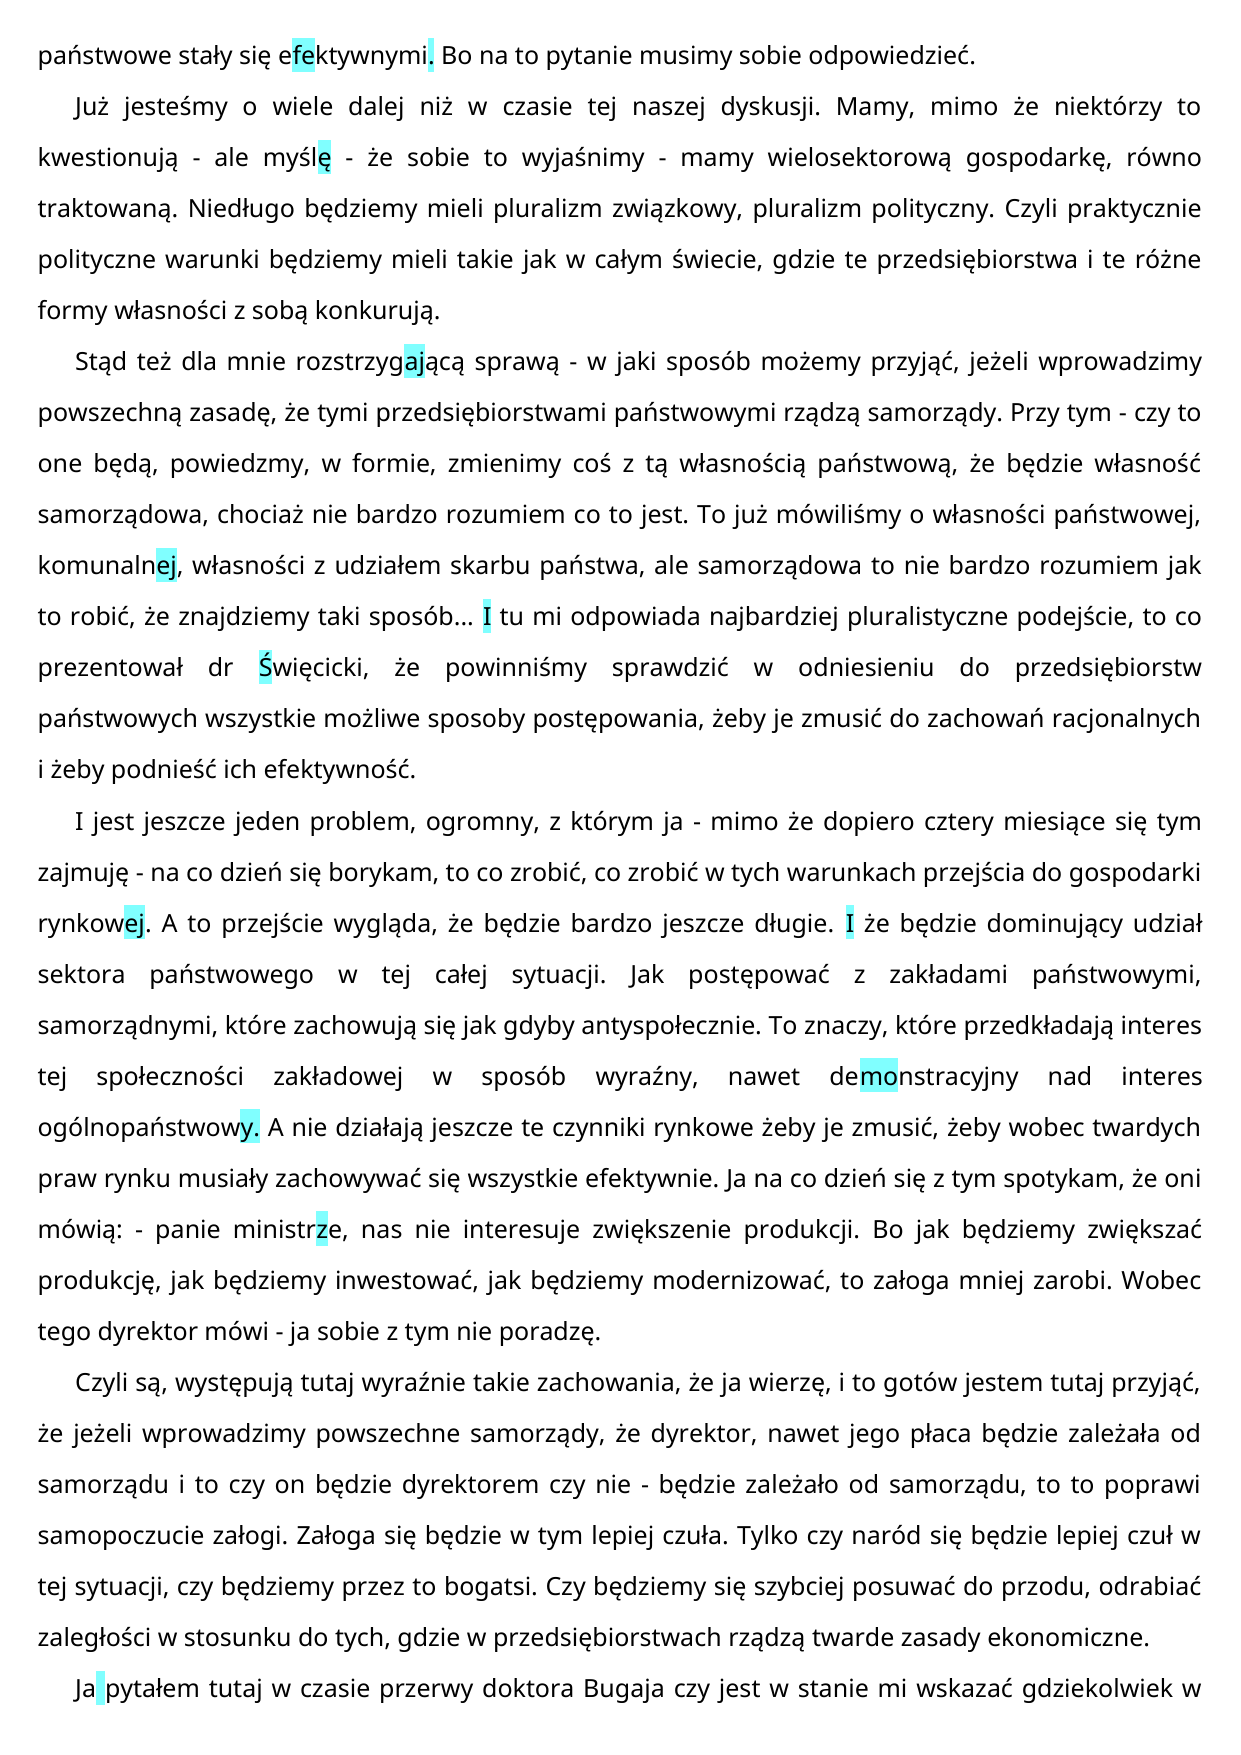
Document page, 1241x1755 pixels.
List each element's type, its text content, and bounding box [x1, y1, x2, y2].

text Czyli są, występują tutaj wyraźnie takie zachowania, że ja wierzę, i to gotów jestem tutaj przyjąć, że jeżeli wprowadzimy powszechne samorządy, że dyrektor, nawet jego płaca będzie zależała od samorządu i to czy on będzie dyrektorem czy nie - będzie zależało od samorządu, to to poprawi samopoczucie załogi. Załoga się będzie w tym lepiej czuła. Tylko czy naród się będzie lepiej czuł w tej sytuacji, czy będziemy przez to bogatsi. Czy będziemy się szybciej posuwać do przodu, odrabiać zaległości w stosunku do tych, gdzie w przedsiębiorstwach rządzą twarde zasady ekonomiczne. [37, 1364, 1203, 1654]
text Stąd też dla mnie rozstrzygającą sprawą - w jaki sposób możemy przyjąć, jeżeli wprowadzimy powszechną zasadę, że tymi przedsiębiorstwami państwowymi rządzą samorządy. Przy tym - czy to one będą, powiedzmy, w formie, zmienimy coś z tą własnością państwową, że będzie własność samorządowa, chociaż nie bardzo rozumiem co to jest. To już mówiliśmy o własności państwowej, komunalnej, własności z udziałem skarbu państwa, ale samorządowa to nie bardzo rozumiem jak to robić, że znajdziemy taki sposób... I tu mi odpowiada najbardziej pluralistyczne podejście, to co prezentował dr Święcicki, że powinniśmy sprawdzić w odniesieniu do przedsiębiorstw państwowych wszystkie możliwe sposoby postępowania, żeby je zmusić do zachowań racjonalnych i żeby podnieść ich efektywność. [37, 344, 1203, 786]
text I jest jeszcze jeden problem, ogromny, z którym ja - mimo że dopiero cztery miesiące się tym zajmuję - na co dzień się borykam, to co zrobić, co zrobić w tych warunkach przejścia do gospodarki rynkowej. A to przejście wygląda, że będzie bardzo jeszcze długie. I że będzie dominujący udział sektora państwowego w tej całej sytuacji. Jak postępować z zakładami państwowymi, samorządnymi, które zachowują się jak gdyby antyspołecznie. To znaczy, które przedkładają interes tej społeczności zakładowej w sposób wyraźny, nawet demonstracyjny nad interes ogólnopaństwowy. A nie działają jeszcze te czynniki rynkowe żeby je zmusić, żeby wobec twardych praw rynku musiały zachowywać się wszystkie efektywnie. Ja na co dzień się z tym spotykam, że oni mówią: - panie ministrze, nas nie interesuje zwiększenie produkcji. Bo jak będziemy zwiększać produkcję, jak będziemy inwestować, jak będziemy modernizować, to załoga mniej zarobi. Wobec tego dyrektor mówi - ja sobie z tym nie poradzę. [37, 803, 1203, 1348]
text Ja pytałem tutaj w czasie przerwy doktora Bugaja czy jest w stanie mi wskazać gdziekolwiek w [37, 1671, 1203, 1705]
text państwowe stały się efektywnymi. Bo na to pytanie musimy sobie odpowiedzieć. [37, 37, 1203, 72]
text Już jesteśmy o wiele dalej niż w czasie tej naszej dyskusji. Mamy, mimo że niektórzy to kwestionują - ale myślę - że sobie to wyjaśnimy - mamy wielosektorową gospodarkę, równo traktowaną. Niedługo będziemy mieli pluralizm związkowy, pluralizm polityczny. Czyli praktycznie polityczne warunki będziemy mieli takie jak w całym świecie, gdzie te przedsiębiorstwa i te różne formy własności z sobą konkurują. [37, 88, 1203, 327]
